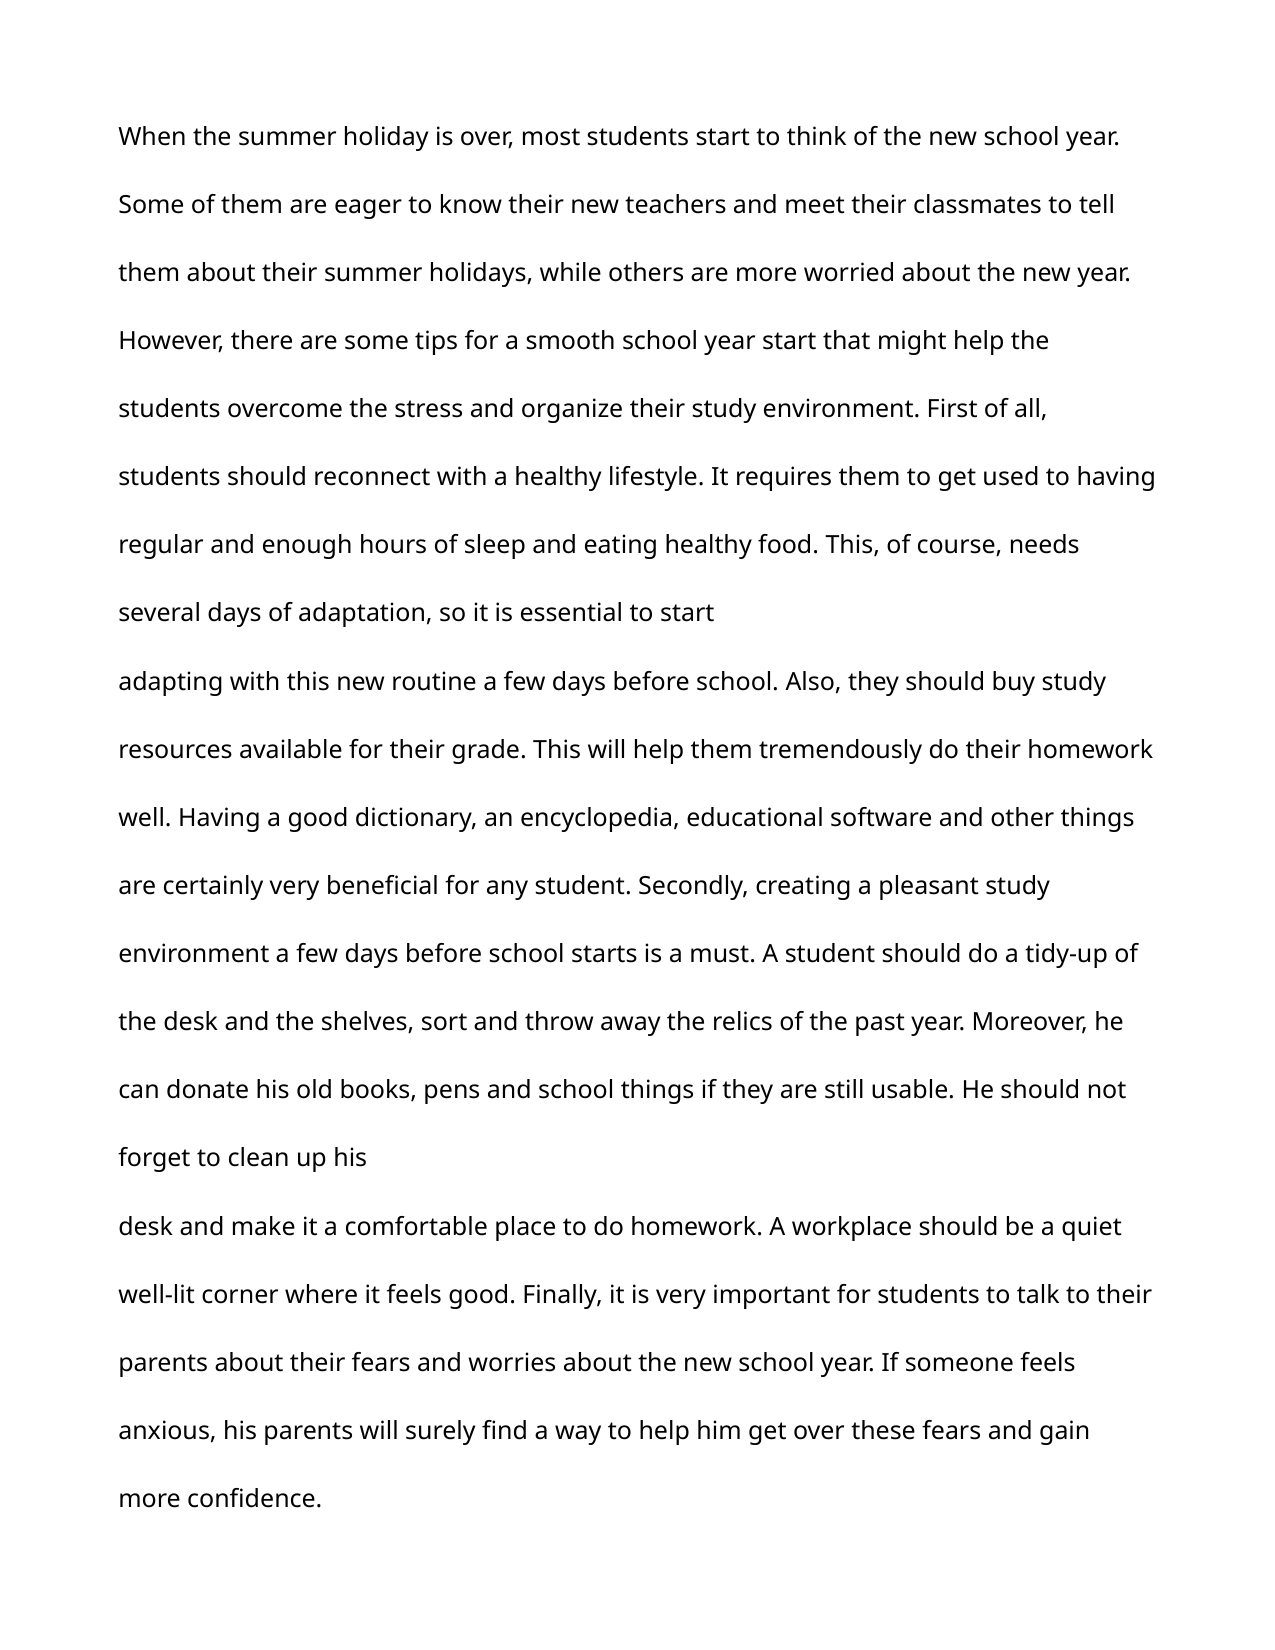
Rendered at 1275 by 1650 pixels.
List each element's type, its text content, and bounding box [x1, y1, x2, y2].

text desk and make it a comfortable place to do homework. A workplace should be a quiet well-lit corner where it feels good. Finally, it is very important for students to talk to their parents about their fears and worries about the new school year. If someone feels anxious, his parents will surely find a way to help him get over these fears and gain more confidence. [118, 1208, 1157, 1515]
text When the summer holiday is over, most students start to think of the new school year. Some of them are eager to know their new teachers and meet their classmates to tell them about their summer holidays, while others are more worried about the new year. However, there are some tips for a smooth school year start that might help the students overcome the stress and organize their study environment. First of all, students should reconnect with a healthy lifestyle. It requires them to get used to having regular and enough hours of sleep and eating healthy food. This, of course, needs several days of adaptation, so it is essential to start [118, 118, 1157, 629]
text adapting with this new routine a few days before school. Also, they should buy study resources available for their grade. This will help them tremendously do their homework well. Having a good dictionary, an encyclopedia, educational software and other things are certainly very beneficial for any student. Secondly, creating a pleasant study environment a few days before school starts is a must. A student should do a tidy-up of the desk and the shelves, sort and throw away the relics of the past year. Moreover, he can donate his old books, pens and school things if they are still usable. He should not forget to clean up his [118, 663, 1157, 1174]
